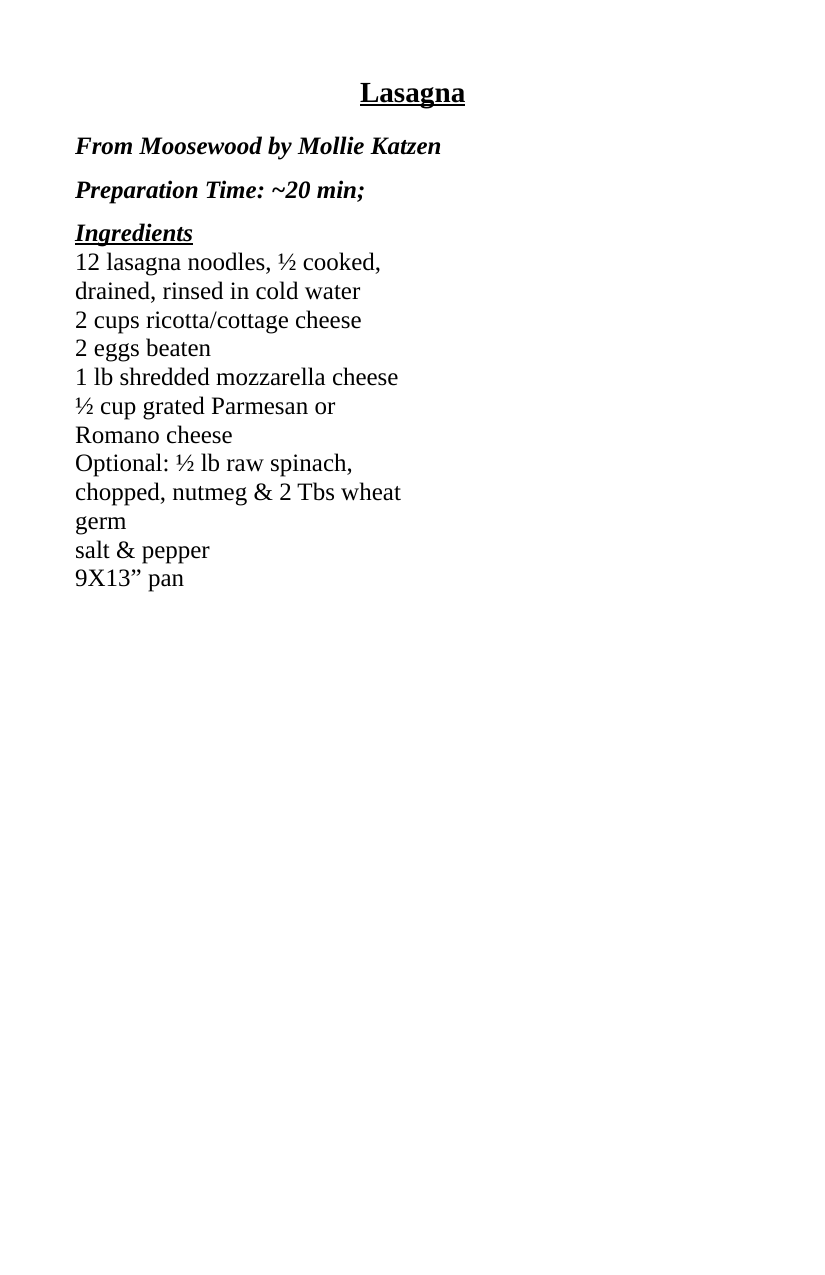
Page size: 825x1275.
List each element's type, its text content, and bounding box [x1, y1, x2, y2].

text 1 lb shredded mozzarella cheese [75, 362, 412, 391]
subtitle Lasagna [75, 75, 750, 108]
text ½ cup grated Parmesan or Romano cheese [75, 391, 412, 448]
text 2 eggs beaten [75, 333, 412, 362]
text 2 cups ricotta/cottage cheese [75, 305, 412, 333]
subtitle From Moosewood by Mollie Katzen [75, 131, 750, 160]
subtitle Ingredients [75, 218, 750, 247]
text 12 lasagna noodles, ½ cooked, drained, rinsed in cold water [75, 247, 412, 305]
text Optional: ½ lb raw spinach, chopped, nutmeg & 2 Tbs wheat germ [75, 448, 412, 535]
text salt & pepper [75, 535, 412, 563]
text 9X13” pan [75, 563, 412, 592]
subtitle Preparation Time: ~20 min; [75, 175, 750, 203]
